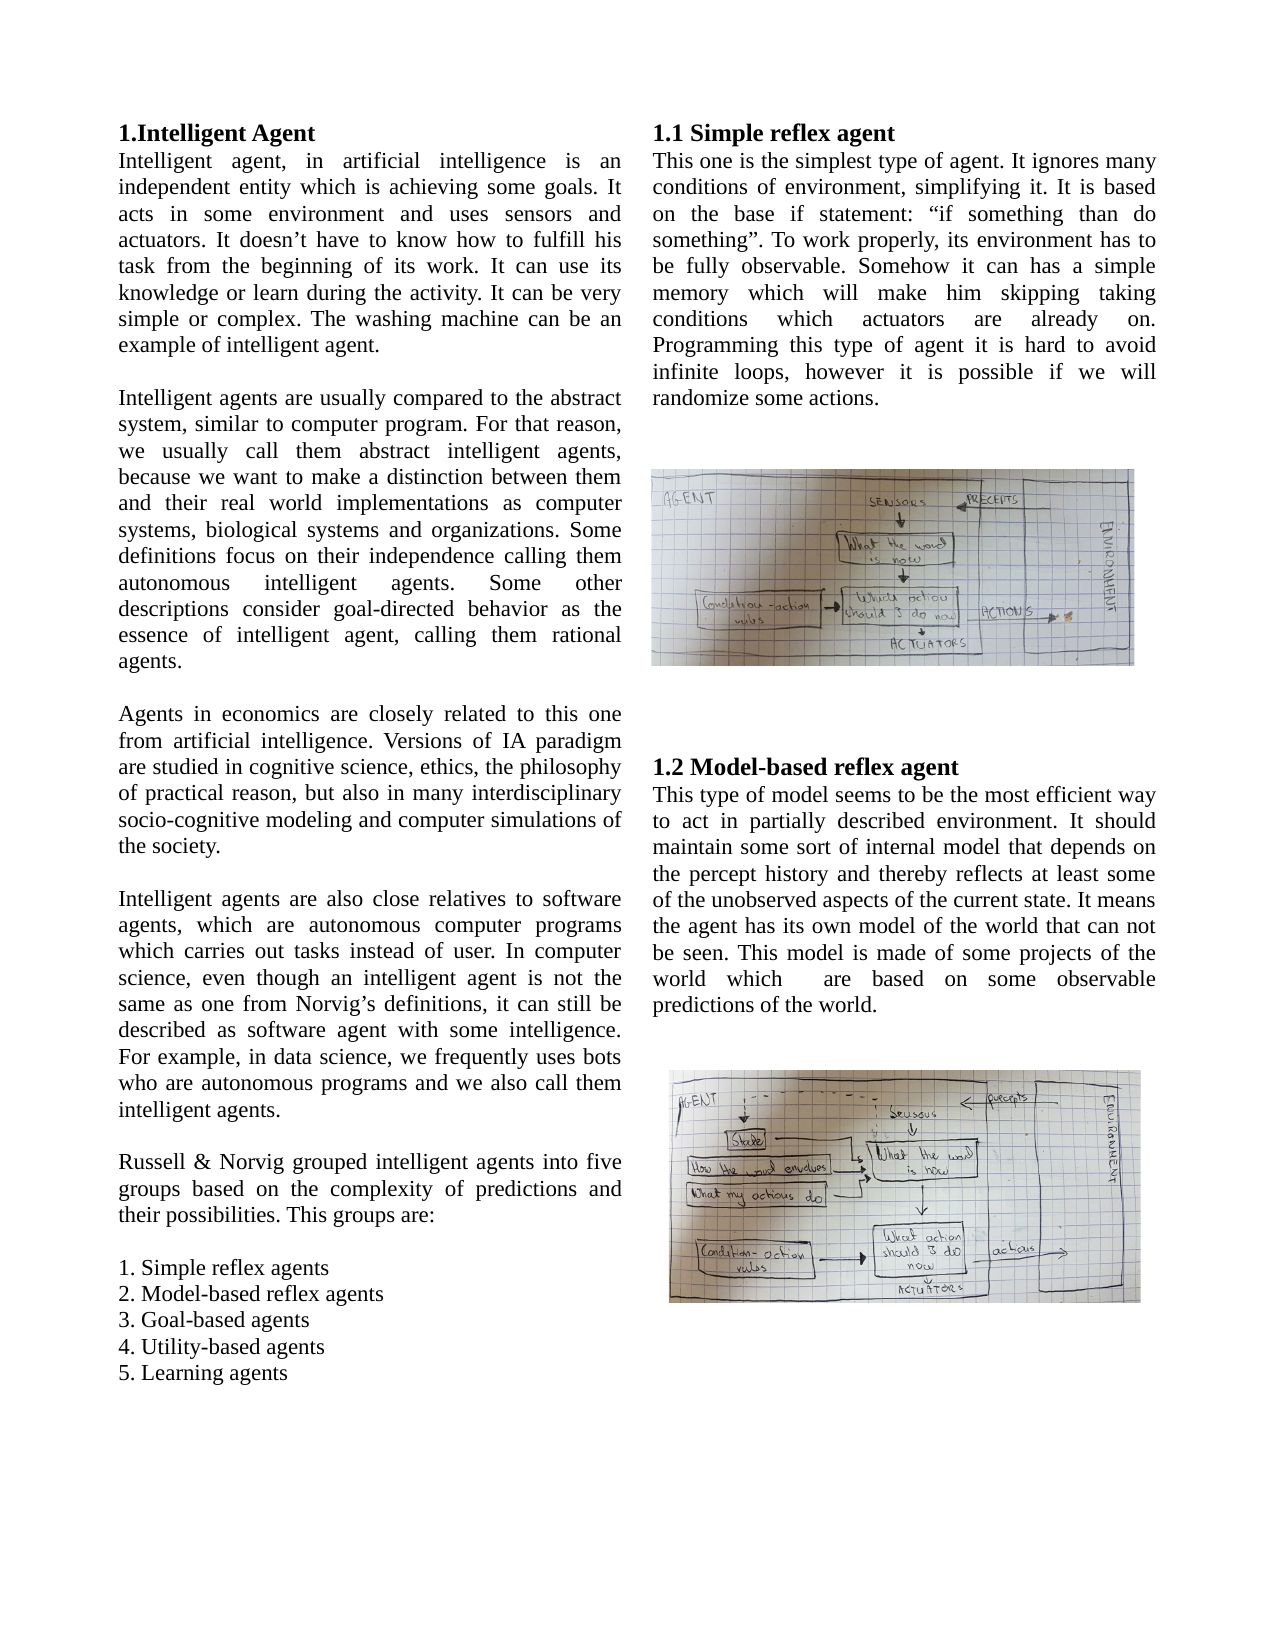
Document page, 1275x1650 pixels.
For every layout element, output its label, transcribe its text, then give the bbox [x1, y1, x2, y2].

text This one is the simplest type of agent. It ignores many conditions of environment, simplifying it. It is based on the base if statement: “if something than do something”. To work properly, its environment has to be fully observable. Somehow it can has a simple memory which will make him skipping taking conditions which actuators are already on. Programming this type of agent it is hard to avoid infinite loops, however it is possible if we will randomize some actions. [652, 147, 1157, 410]
text 1.2 Model-based reflex agent [652, 752, 1157, 781]
picture [668, 1070, 1141, 1303]
text 5. Learning agents [118, 1359, 622, 1386]
text 4. Utility-based agents [118, 1333, 622, 1359]
text 2. Model-based reflex agents [118, 1280, 622, 1306]
text Intelligent agent, in artificial intelligence is an independent entity which is achieving some goals. It acts in some environment and uses sensors and actuators. It doesn’t have to know how to fulfill his task from the beginning of its work. It can use its knowledge or learn during the activity. It can be very simple or complex. The washing machine can be an example of intelligent agent. [118, 147, 622, 358]
text Agents in economics are closely related to this one from artificial intelligence. Versions of IA paradigm are studied in cognitive science, ethics, the philosophy of practical reason, but also in many interdisciplinary socio-cognitive modeling and computer simulations of the society. [118, 700, 622, 858]
text Intelligent agents are usually compared to the abstract system, similar to computer program. For that reason, we usually call them abstract intelligent agents, because we want to make a distinction between them and their real world implementations as computer systems, biological systems and organizations. Some definitions focus on their independence calling them autonomous intelligent agents. Some other descriptions consider goal-directed behavior as the essence of intelligent agent, calling them rational agents. [118, 384, 622, 674]
text 1.1 Simple reflex agent [652, 118, 1157, 147]
text Russell & Norvig grouped intelligent agents into five groups based on the complexity of predictions and their possibilities. This groups are: [118, 1148, 622, 1227]
text Intelligent agents are also close relatives to software agents, which are autonomous computer programs which carries out tasks instead of user. In computer science, even though an intelligent agent is not the same as one from Norvig’s definitions, it can still be described as software agent with some intelligence. For example, in data science, we frequently uses bots who are autonomous programs and we also call them intelligent agents. [118, 885, 622, 1122]
text 3. Goal-based agents [118, 1306, 622, 1333]
text 1. Simple reflex agents [118, 1254, 622, 1280]
picture [651, 469, 1135, 666]
text 1.Intelligent Agent [118, 118, 622, 147]
text This type of model seems to be the most efficient way to act in partially described environment. It should maintain some sort of internal model that depends on the percept history and thereby reflects at least some of the unobserved aspects of the current state. It means the agent has its own model of the world that can not be seen. This model is made of some projects of the world which are based on some observable predictions of the world. [652, 781, 1157, 1018]
